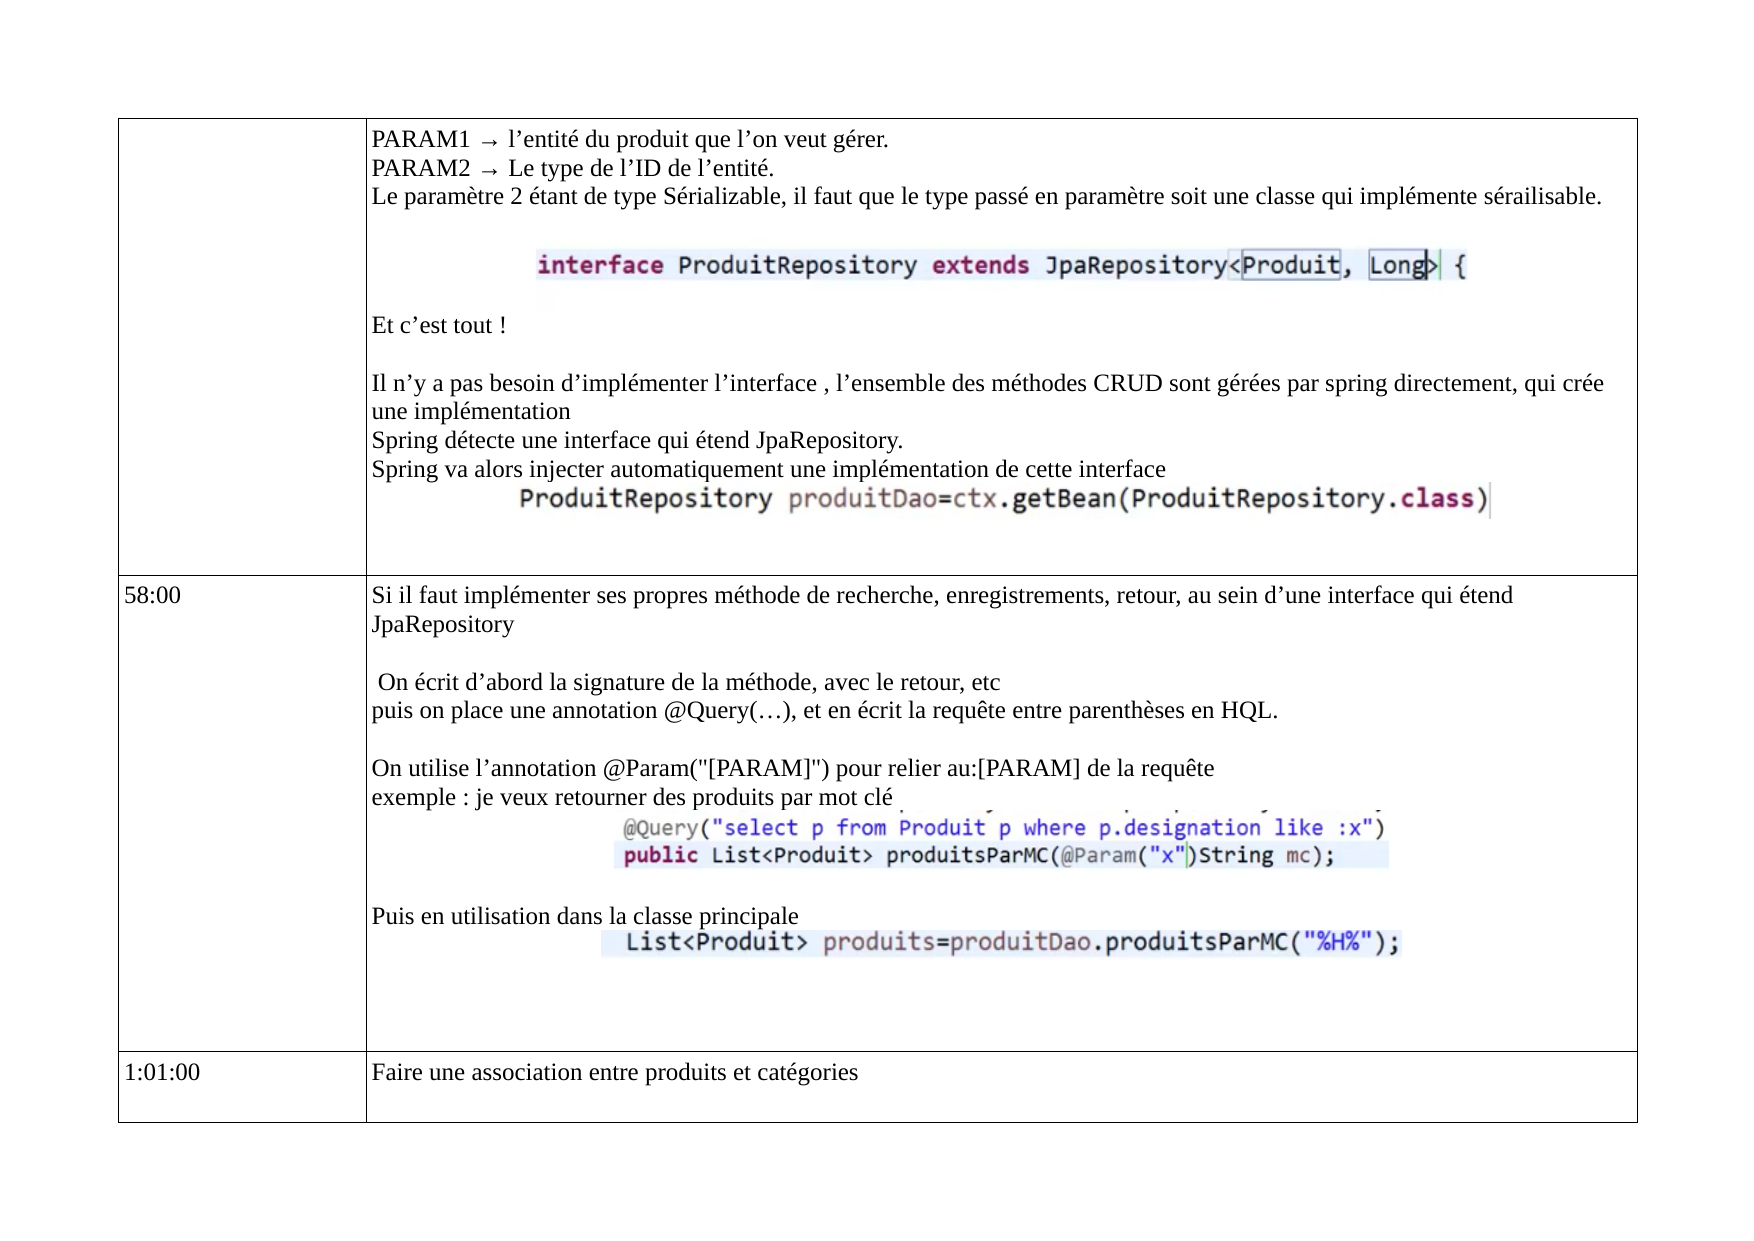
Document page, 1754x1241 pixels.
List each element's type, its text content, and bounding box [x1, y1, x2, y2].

table_cell 1:01:00 [119, 1052, 366, 1122]
table_cell Faire une association entre produits et catégories [367, 1052, 1637, 1122]
picture [511, 482, 1492, 519]
table_cell Si il faut implémenter ses propres méthode de recherche, enregistrements, retour, au sein d’une interface qui étend JpaRepository On écrit d’abord la signature de la méthode, avec le retour, etc puis on place une annotation @Query(…), et en écrit la requête entre parenthèses en HQL. On utilise l’annotation @Param("[PARAM]") pour relier au:[PARAM] de la requête exemple : je veux retourner des produits par mot clé Puis en utilisation dans la classe principale [367, 576, 1637, 1051]
table_cell [119, 119, 366, 575]
table_cell 58:00 [119, 576, 366, 1051]
picture [535, 238, 1468, 311]
table_cell PARAM1 → l’entité du produit que l’on veut gérer. PARAM2 → Le type de l’ID de l’entité. Le paramètre 2 étant de type Sérializable, il faut que le type passé en paramètre soit une classe qui implémente sérailisable. Et c’est tout ! Il n’y a pas besoin d’implémenter l’interface , l’ensemble des méthodes CRUD sont gérées par spring directement, qui crée une implémentation Spring détecte une interface qui étend JpaRepository. Spring va alors injecter automatiquement une implémentation de cette interface [367, 119, 1637, 575]
picture [601, 930, 1403, 960]
picture [613, 810, 1390, 873]
